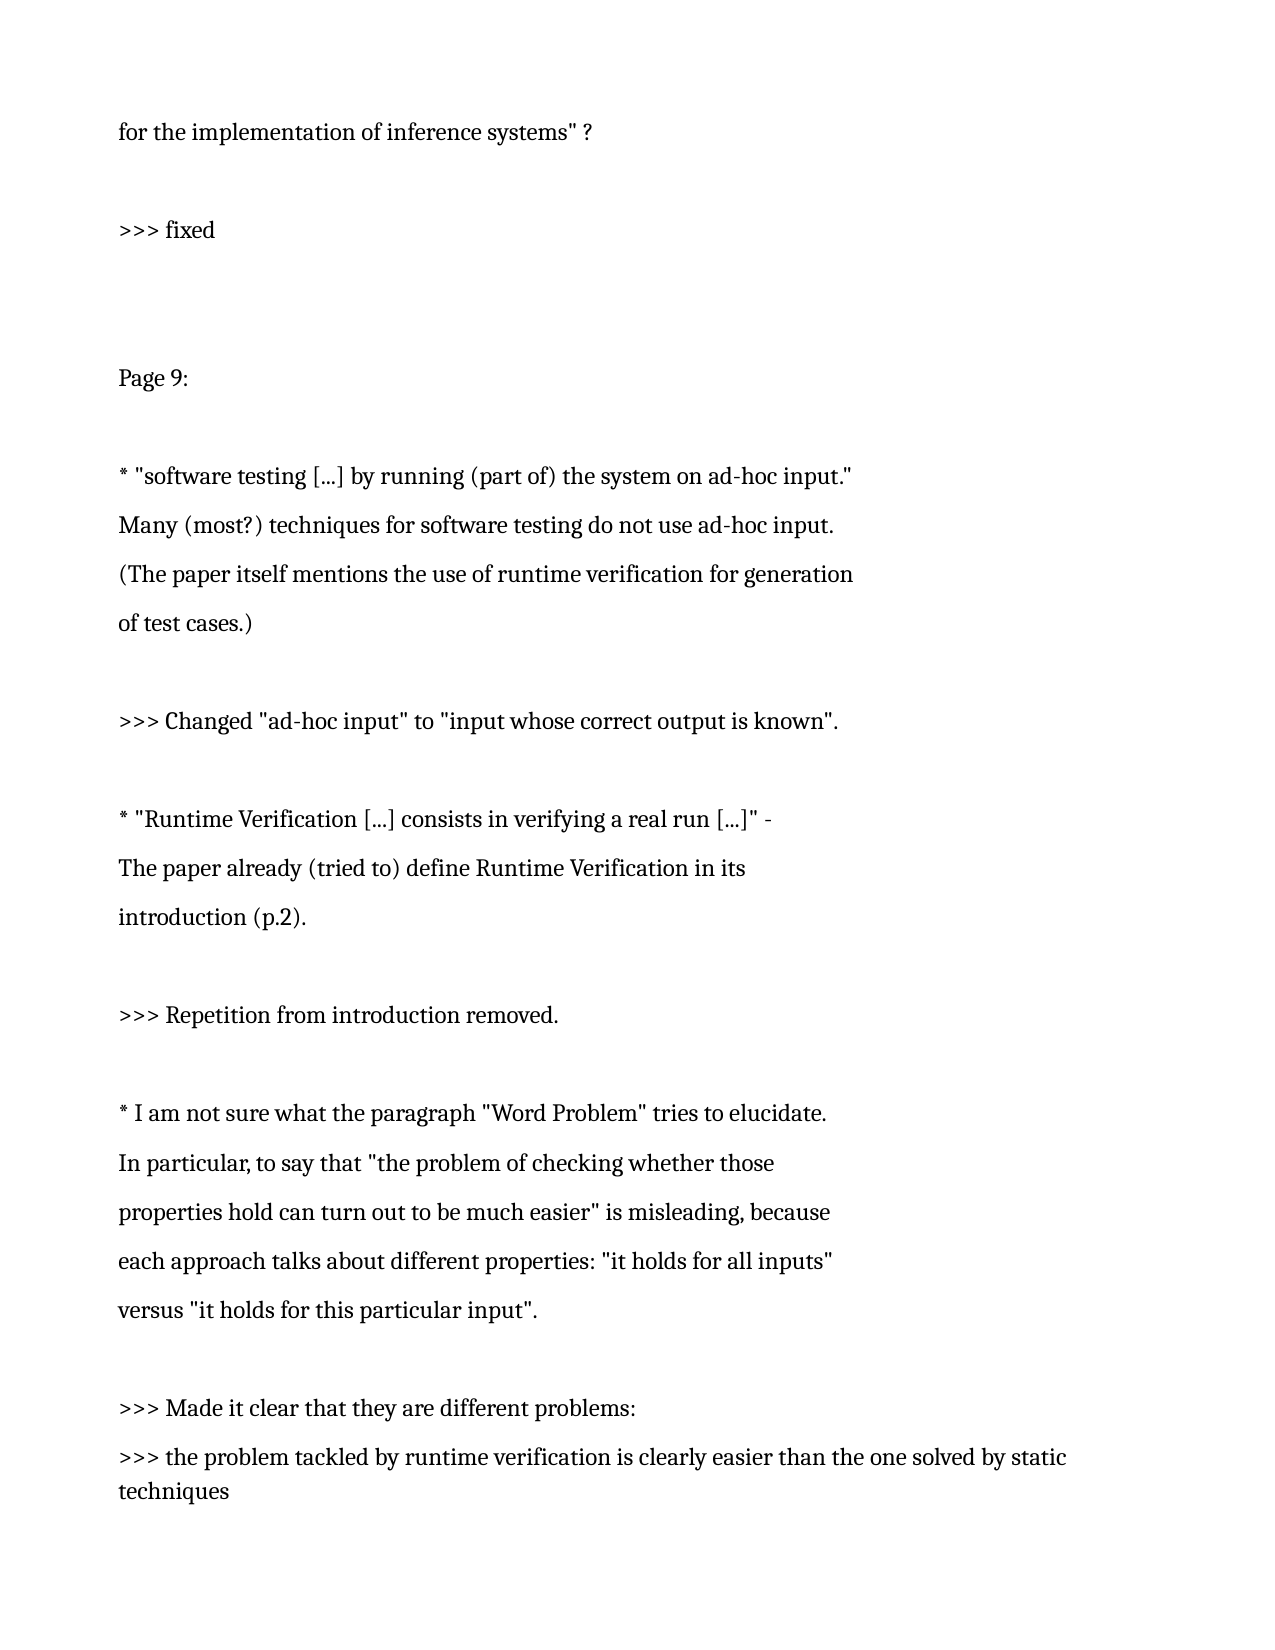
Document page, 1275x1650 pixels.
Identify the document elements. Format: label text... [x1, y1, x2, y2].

text >>> the problem tackled by runtime verification is clearly easier than the one solved by static techniques [118, 1443, 1157, 1506]
text >>> fixed [118, 216, 1157, 245]
text each approach talks about different properties: "it holds for all inputs" [118, 1247, 1157, 1275]
text of test cases.) [118, 609, 1157, 637]
text properties hold can turn out to be much easier" is misleading, because [118, 1197, 1157, 1226]
text Many (most?) techniques for software testing do not use ad-hoc input. [118, 511, 1157, 539]
text * I am not sure what the paragraph "Word Problem" tries to elucidate. [118, 1099, 1157, 1128]
text Page 9: [118, 363, 1157, 392]
text >>> Changed "ad-hoc input" to "input whose correct output is known". [118, 707, 1157, 736]
text * "software testing [...] by running (part of) the system on ad-hoc input." [118, 462, 1157, 490]
text for the implementation of inference systems" ? [118, 118, 1157, 147]
text The paper already (tried to) define Runtime Verification in its [118, 854, 1157, 883]
text versus "it holds for this particular input". [118, 1296, 1157, 1324]
text (The paper itself mentions the use of runtime verification for generation [118, 560, 1157, 588]
text >>> Made it clear that they are different problems: [118, 1394, 1157, 1422]
text In particular, to say that "the problem of checking whether those [118, 1148, 1157, 1177]
text >>> Repetition from introduction removed. [118, 1001, 1157, 1030]
text introduction (p.2). [118, 903, 1157, 932]
text * "Runtime Verification [...] consists in verifying a real run [...]" - [118, 805, 1157, 834]
